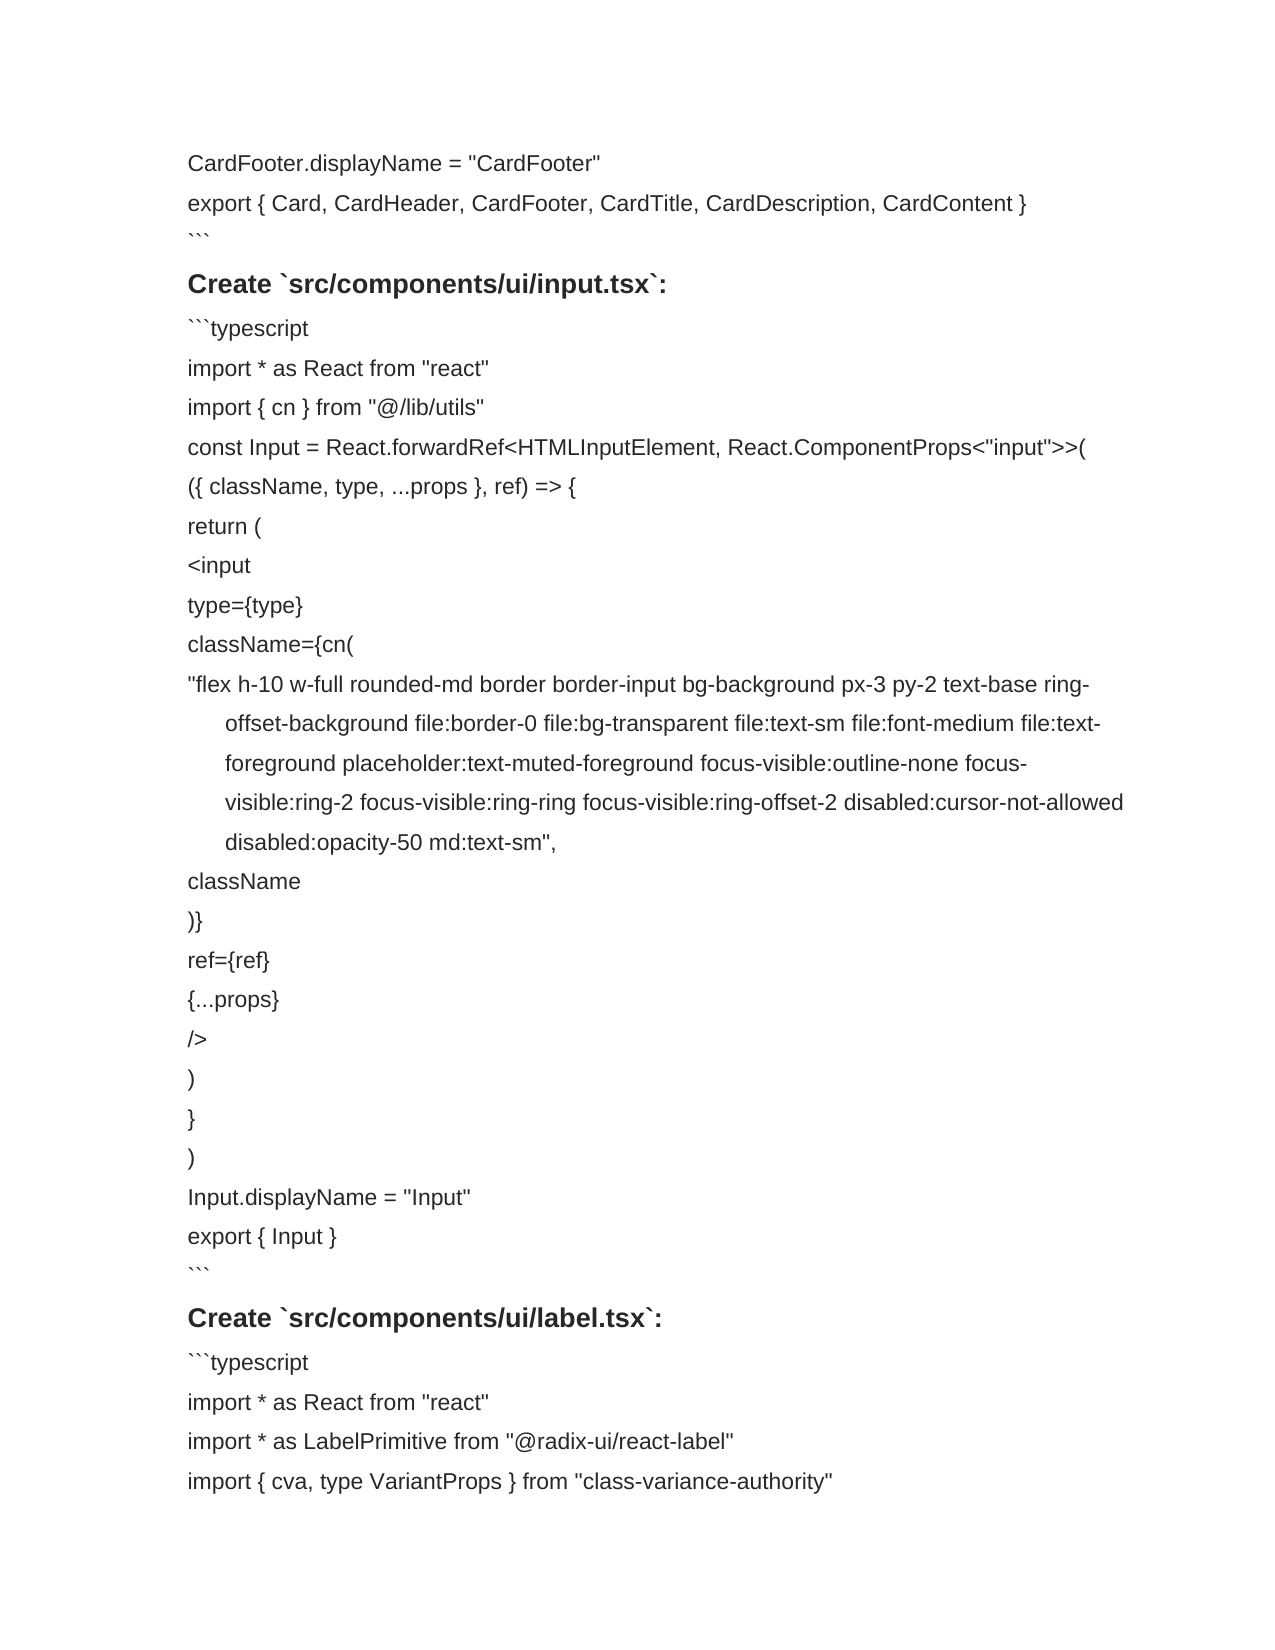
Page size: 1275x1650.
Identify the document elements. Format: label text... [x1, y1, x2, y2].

list ref={ref} [187, 947, 1125, 973]
list ``` [187, 1263, 1125, 1289]
list import * as LabelPrimitive from "@radix-ui/react-label" [187, 1428, 1125, 1454]
list import * as React from "react" [187, 1389, 1125, 1415]
list import { cva, type VariantProps } from "class-variance-authority" [187, 1468, 1125, 1494]
list {...props} [187, 986, 1125, 1013]
list export { Input } [187, 1223, 1125, 1250]
list className={cn( [187, 631, 1125, 657]
list ) [187, 1144, 1125, 1171]
list const Input = React.forwardRef<HTMLInputElement, React.ComponentProps<"input">>( [187, 434, 1125, 460]
list ```typescript [187, 1349, 1125, 1376]
subtitle Create `src/components/ui/input.tsx`: [187, 268, 1125, 300]
subtitle Create `src/components/ui/label.tsx`: [187, 1302, 1125, 1333]
list CardFooter.displayName = "CardFooter" [187, 150, 1125, 176]
list } [187, 1105, 1125, 1131]
list /> [187, 1026, 1125, 1052]
list Input.displayName = "Input" [187, 1184, 1125, 1210]
list ({ className, type, ...props }, ref) => { [187, 473, 1125, 499]
list className [187, 868, 1125, 894]
list export { Card, CardHeader, CardFooter, CardTitle, CardDescription, CardContent } [187, 189, 1125, 216]
list ```typescript [187, 315, 1125, 342]
list "flex h-10 w-full rounded-md border border-input bg-background px-3 py-2 text-base ring-offset-background file:border-0 file:bg-transparent file:text-sm file:font-medium file:text-foreground placeholder:text-muted-foreground focus-visible:outline-none focus-visible:ring-2 focus-visible:ring-ring focus-visible:ring-offset-2 disabled:cursor-not-allowed disabled:opacity-50 md:text-sm", [187, 671, 1125, 855]
list ``` [187, 229, 1125, 255]
list type={type} [187, 592, 1125, 618]
list )} [187, 907, 1125, 934]
list return ( [187, 513, 1125, 539]
list import * as React from "react" [187, 355, 1125, 381]
list import { cn } from "@/lib/utils" [187, 394, 1125, 421]
list <input [187, 552, 1125, 578]
list ) [187, 1065, 1125, 1092]
